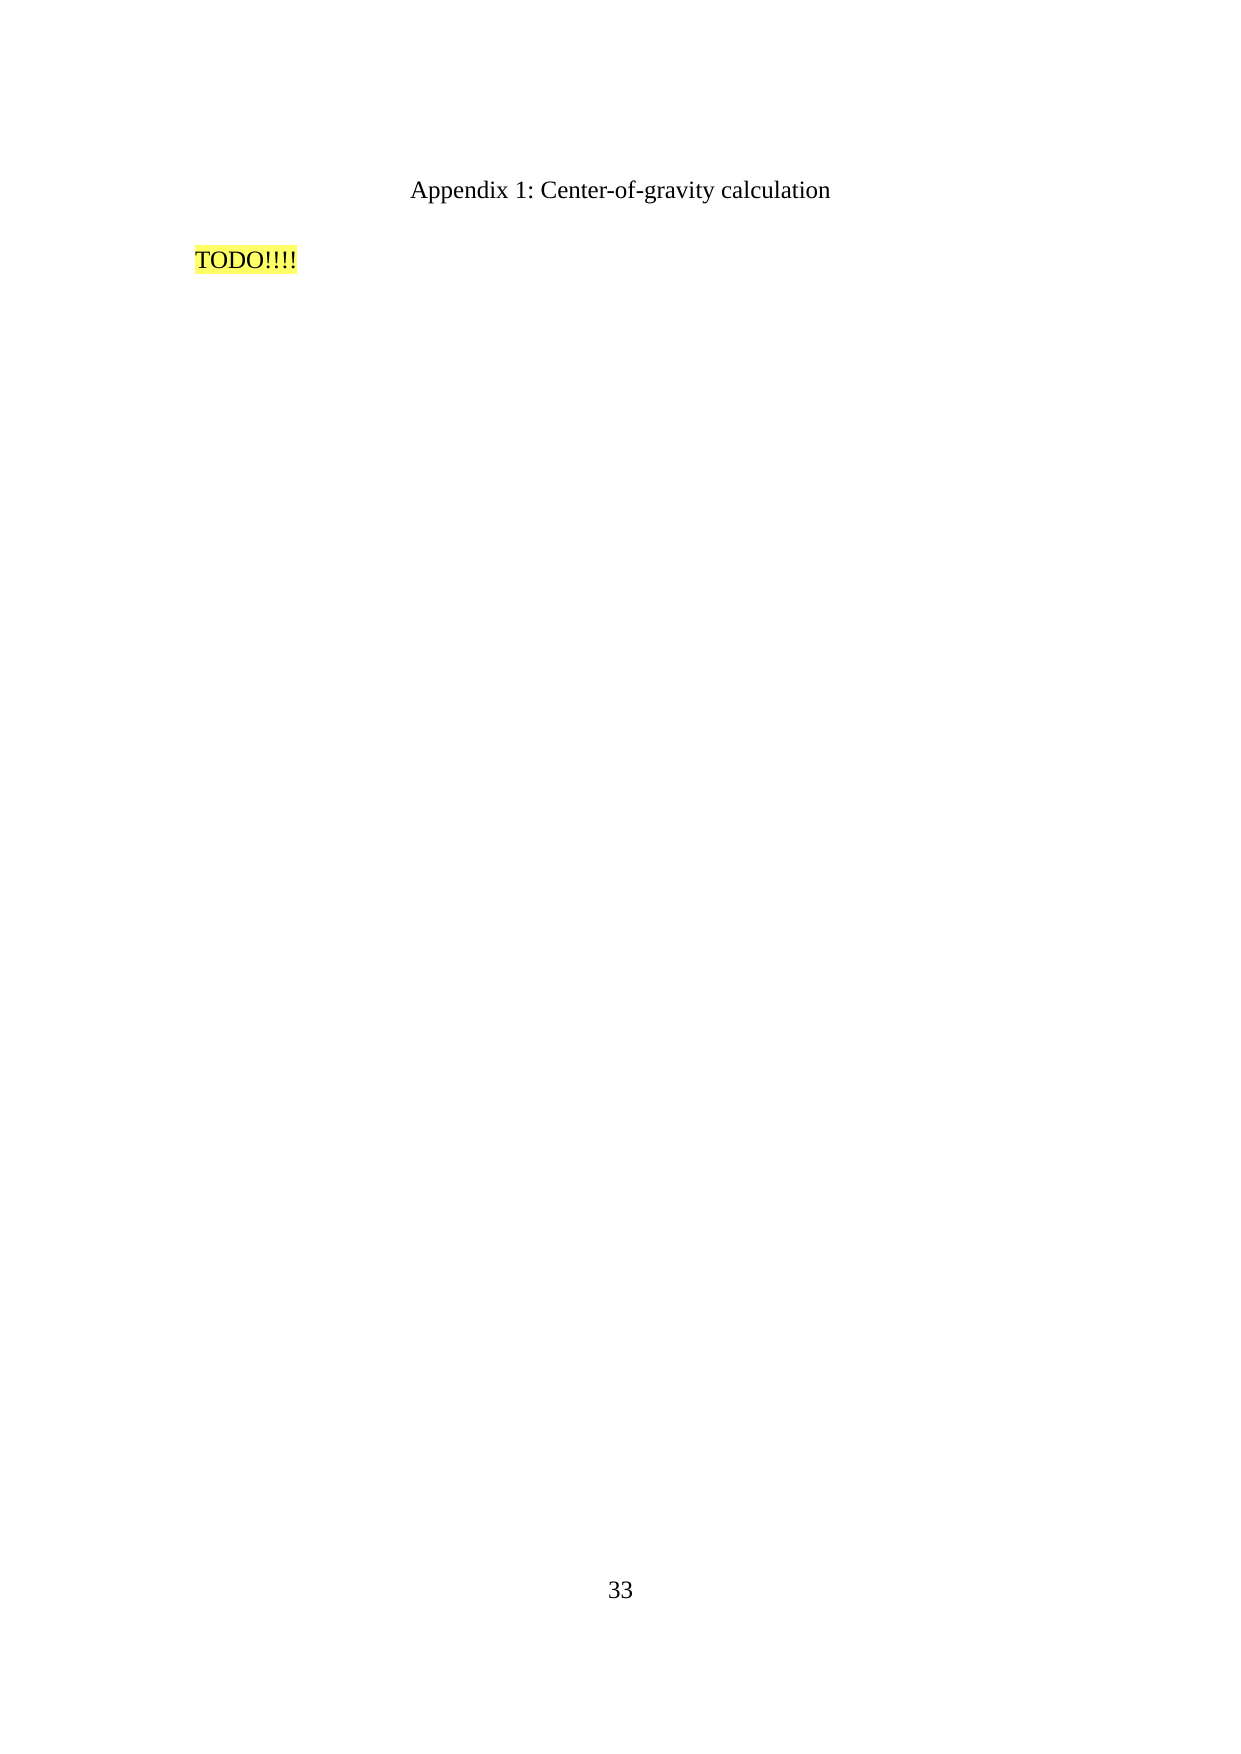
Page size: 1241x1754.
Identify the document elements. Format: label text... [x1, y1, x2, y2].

text TODO!!!! [150, 245, 1091, 274]
subtitle Appendix 1: Center-of-gravity calculation [150, 175, 1091, 204]
